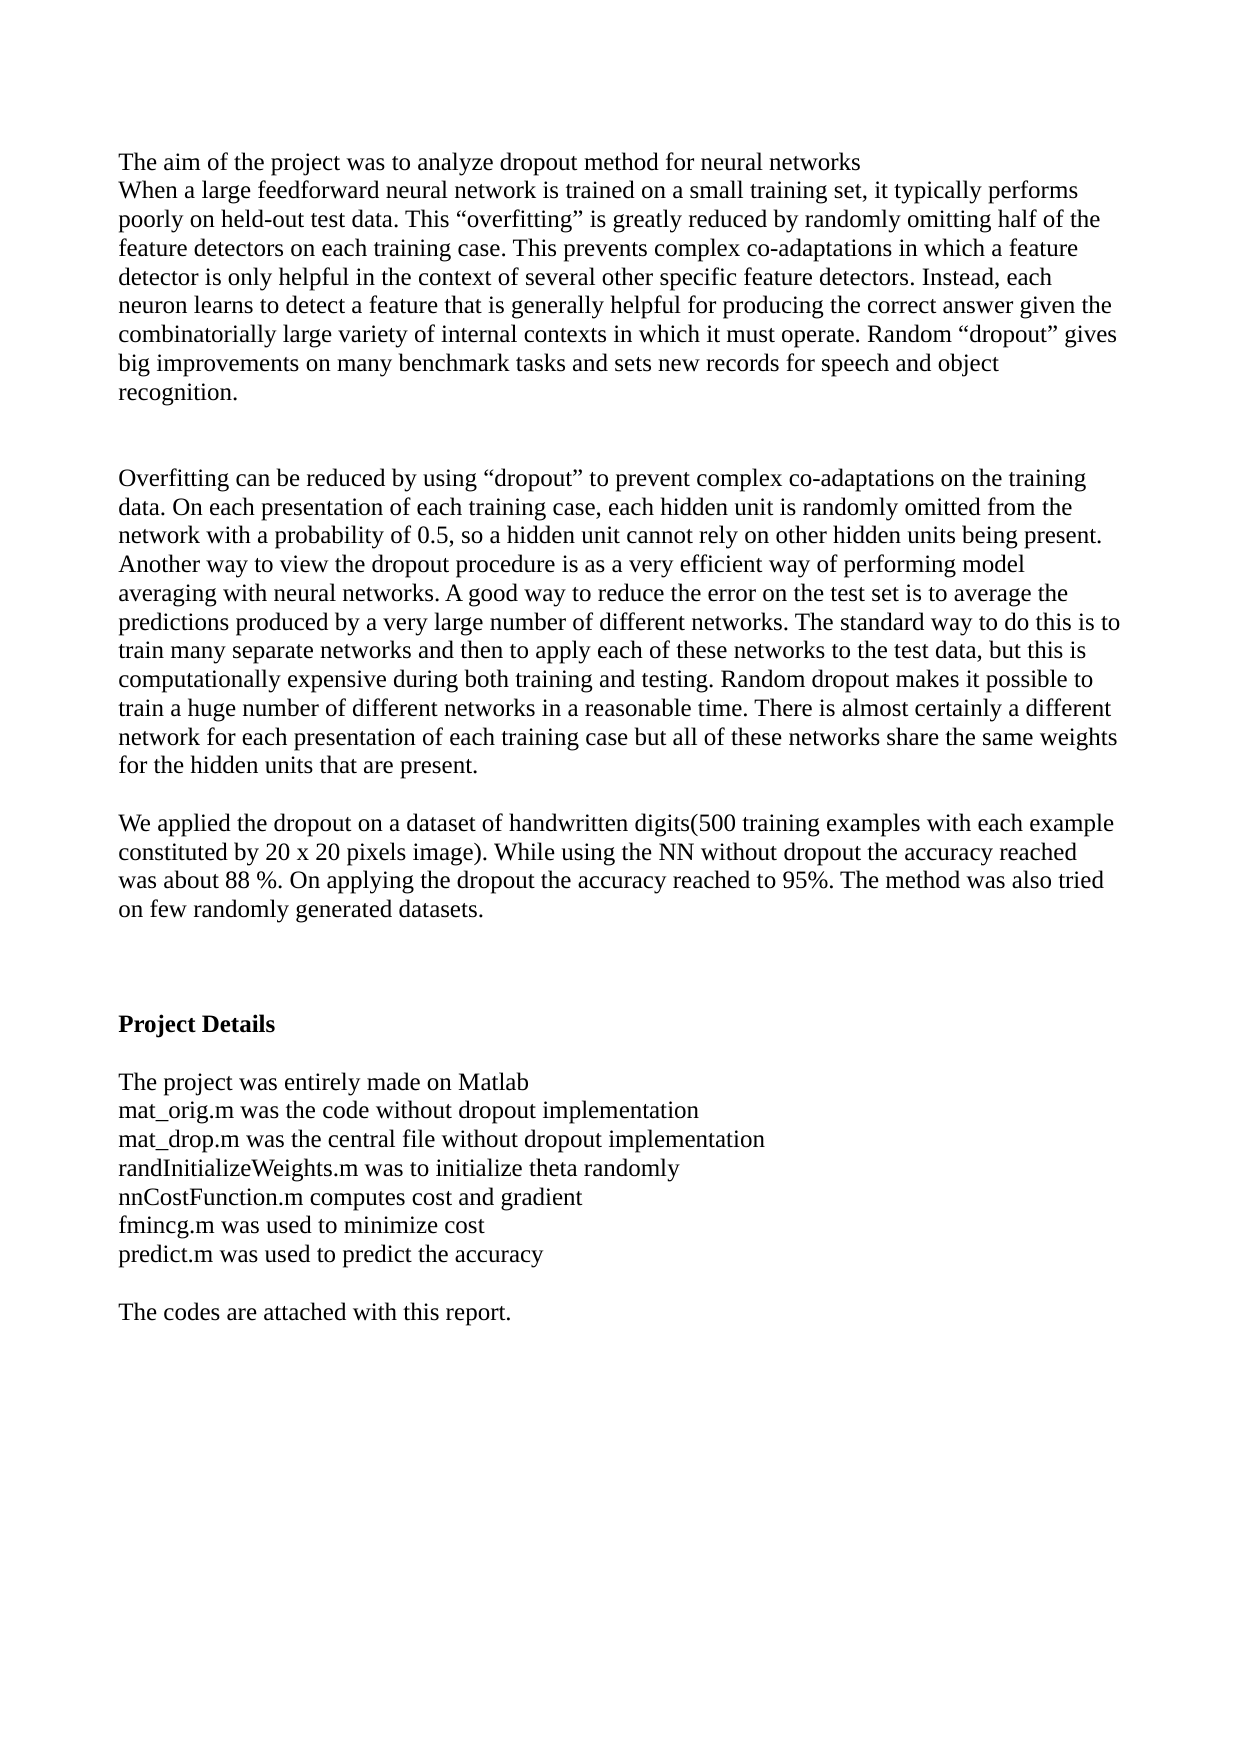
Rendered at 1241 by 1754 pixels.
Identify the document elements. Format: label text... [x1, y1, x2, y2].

text predict.m was used to predict the accuracy The codes are attached with this report. [118, 1239, 1122, 1326]
text The project was entirely made on Matlab [118, 1067, 1122, 1096]
text mat_orig.m was the code without dropout implementation mat_drop.m was the central file without dropout implementation randInitializeWeights.m was to initialize theta randomly nnCostFunction.m computes cost and gradient fmincg.m was used to minimize cost [118, 1096, 1122, 1239]
text We applied the dropout on a dataset of handwritten digits(500 training examples with each example constituted by 20 x 20 pixels image). While using the NN without dropout the accuracy reached was about 88 %. On applying the dropout the accuracy reached to 95%. The method was also tried on few randomly generated datasets. [118, 808, 1122, 923]
text When a large feedforward neural network is trained on a small training set, it typically performs poorly on held-out test data. This “overfitting” is greatly reduced by randomly omitting half of the feature detectors on each training case. This prevents complex co-adaptations in which a feature detector is only helpful in the context of several other specific feature detectors. Instead, each [118, 176, 1122, 291]
text Project Details [118, 1009, 1122, 1038]
text neuron learns to detect a feature that is generally helpful for producing the correct answer given the combinatorially large variety of internal contexts in which it must operate. Random “dropout” gives big improvements on many benchmark tasks and sets new records for speech and object recognition. [118, 291, 1122, 406]
text Overfitting can be reduced by using “dropout” to prevent complex co-adaptations on the training data. On each presentation of each training case, each hidden unit is randomly omitted from the network with a probability of 0.5, so a hidden unit cannot rely on other hidden units being present. Another way to view the dropout procedure is as a very efficient way of performing model averaging with neural networks. A good way to reduce the error on the test set is to average the predictions produced by a very large number of different networks. The standard way to do this is to train many separate networks and then to apply each of these networks to the test data, but this is computationally expensive during both training and testing. Random dropout makes it possible to train a huge number of different networks in a reasonable time. There is almost certainly a different network for each presentation of each training case but all of these networks share the same weights for the hidden units that are present. [118, 463, 1122, 779]
text The aim of the project was to analyze dropout method for neural networks [118, 147, 1122, 176]
